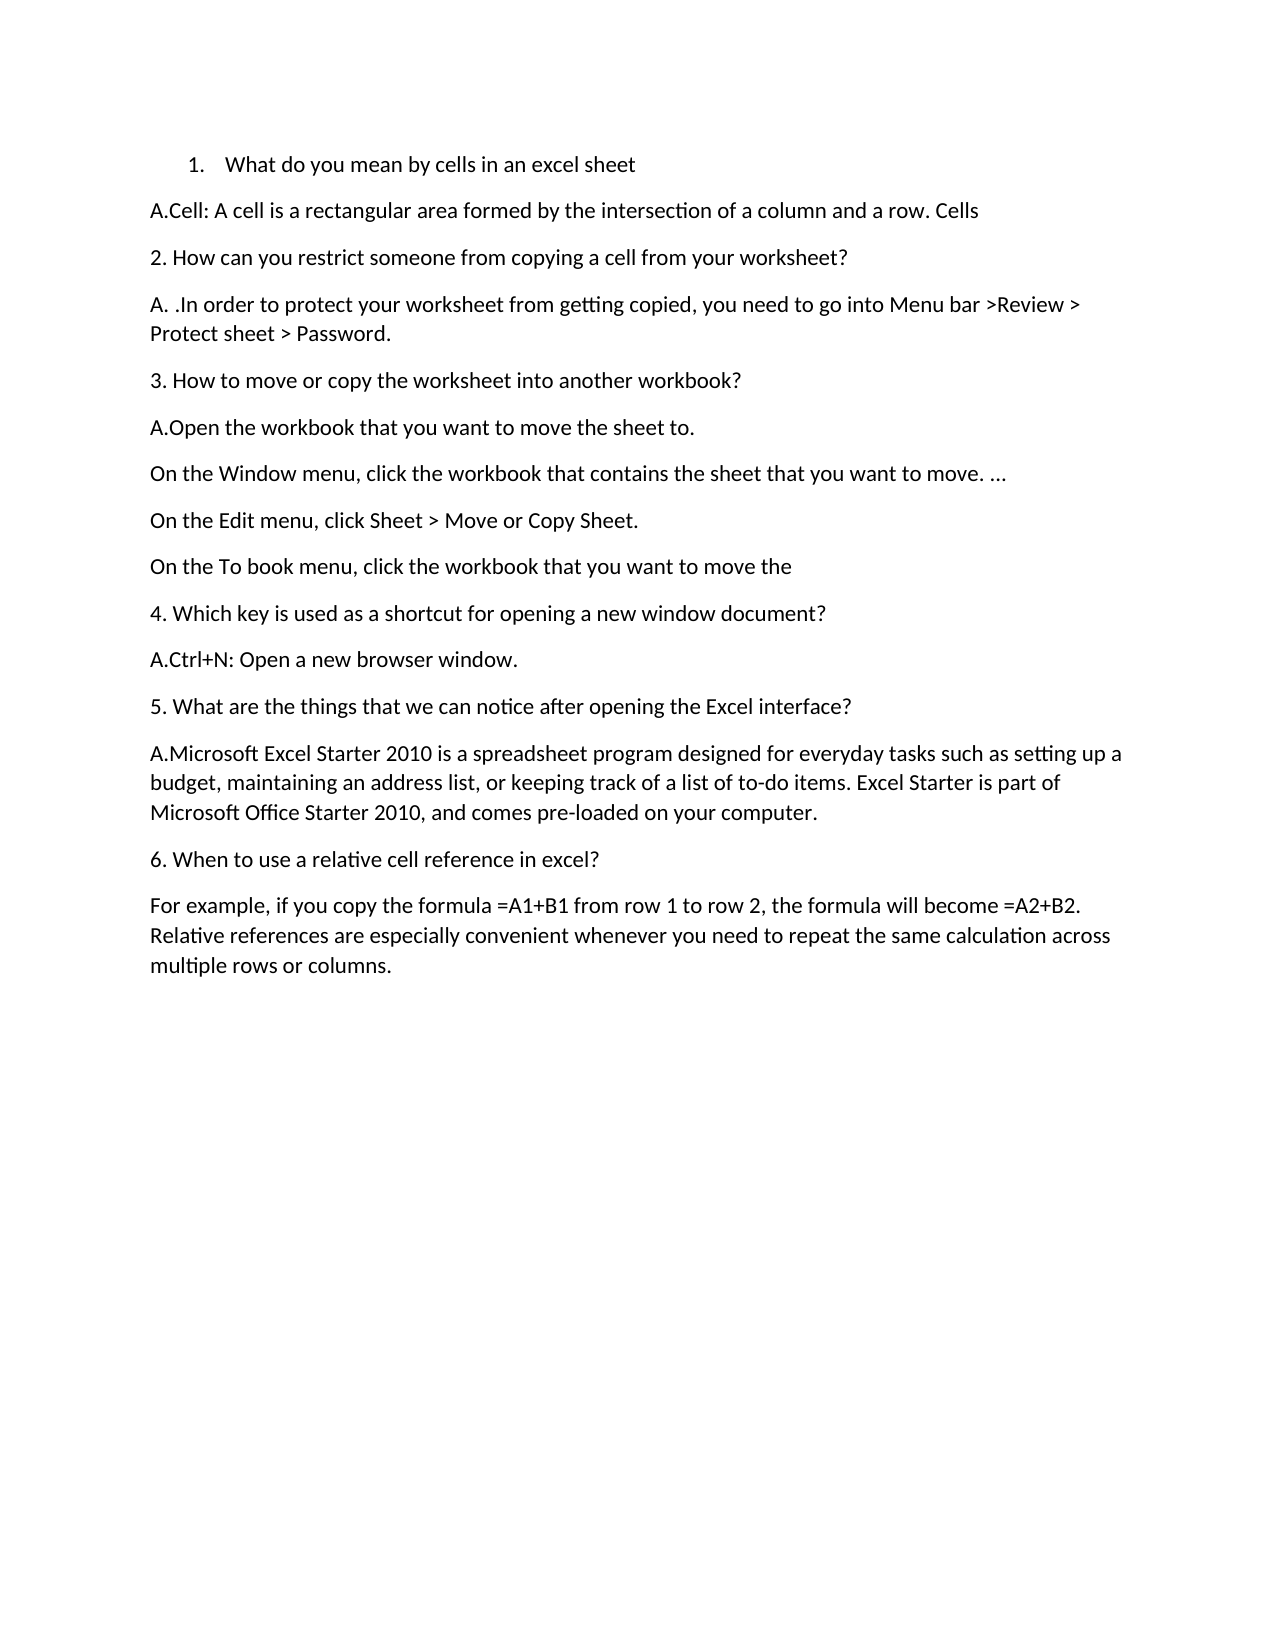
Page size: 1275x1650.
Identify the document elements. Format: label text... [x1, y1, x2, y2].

text 6. When to use a relative cell reference in excel? [150, 845, 1125, 873]
text On the Window menu, click the workbook that contains the sheet that you want to move. ... [150, 459, 1125, 487]
text 5. What are the things that we can notice after opening the Excel interface? [150, 692, 1125, 720]
text For example, if you copy the formula =A1+B1 from row 1 to row 2, the formula will become =A2+B2. Relative references are especially convenient whenever you need to repeat the same calculation across multiple rows or columns. [150, 892, 1125, 979]
text 3. How to move or copy the worksheet into another workbook? [150, 366, 1125, 394]
text A.Ctrl+N: Open a new browser window. [150, 646, 1125, 673]
list What do you mean by cells in an excel sheet [187, 150, 1125, 178]
text A.Cell: A cell is a rectangular area formed by the intersection of a column and a row. Cells [150, 197, 1125, 224]
text A.Microsoft Excel Starter 2010 is a spreadsheet program designed for everyday tasks such as setting up a budget, maintaining an address list, or keeping track of a list of to-do items. Excel Starter is part of Microsoft Office Starter 2010, and comes pre-loaded on your computer. [150, 739, 1125, 826]
text 2. How can you restrict someone from copying a cell from your worksheet? [150, 243, 1125, 271]
text On the Edit menu, click Sheet > Move or Copy Sheet. [150, 506, 1125, 534]
text 4. Which key is used as a shortcut for opening a new window document? [150, 599, 1125, 627]
text A. .In order to protect your worksheet from getting copied, you need to go into Menu bar >Review > Protect sheet > Password. [150, 290, 1125, 348]
text A.Open the workbook that you want to move the sheet to. [150, 413, 1125, 441]
text On the To book menu, click the workbook that you want to move the [150, 552, 1125, 580]
